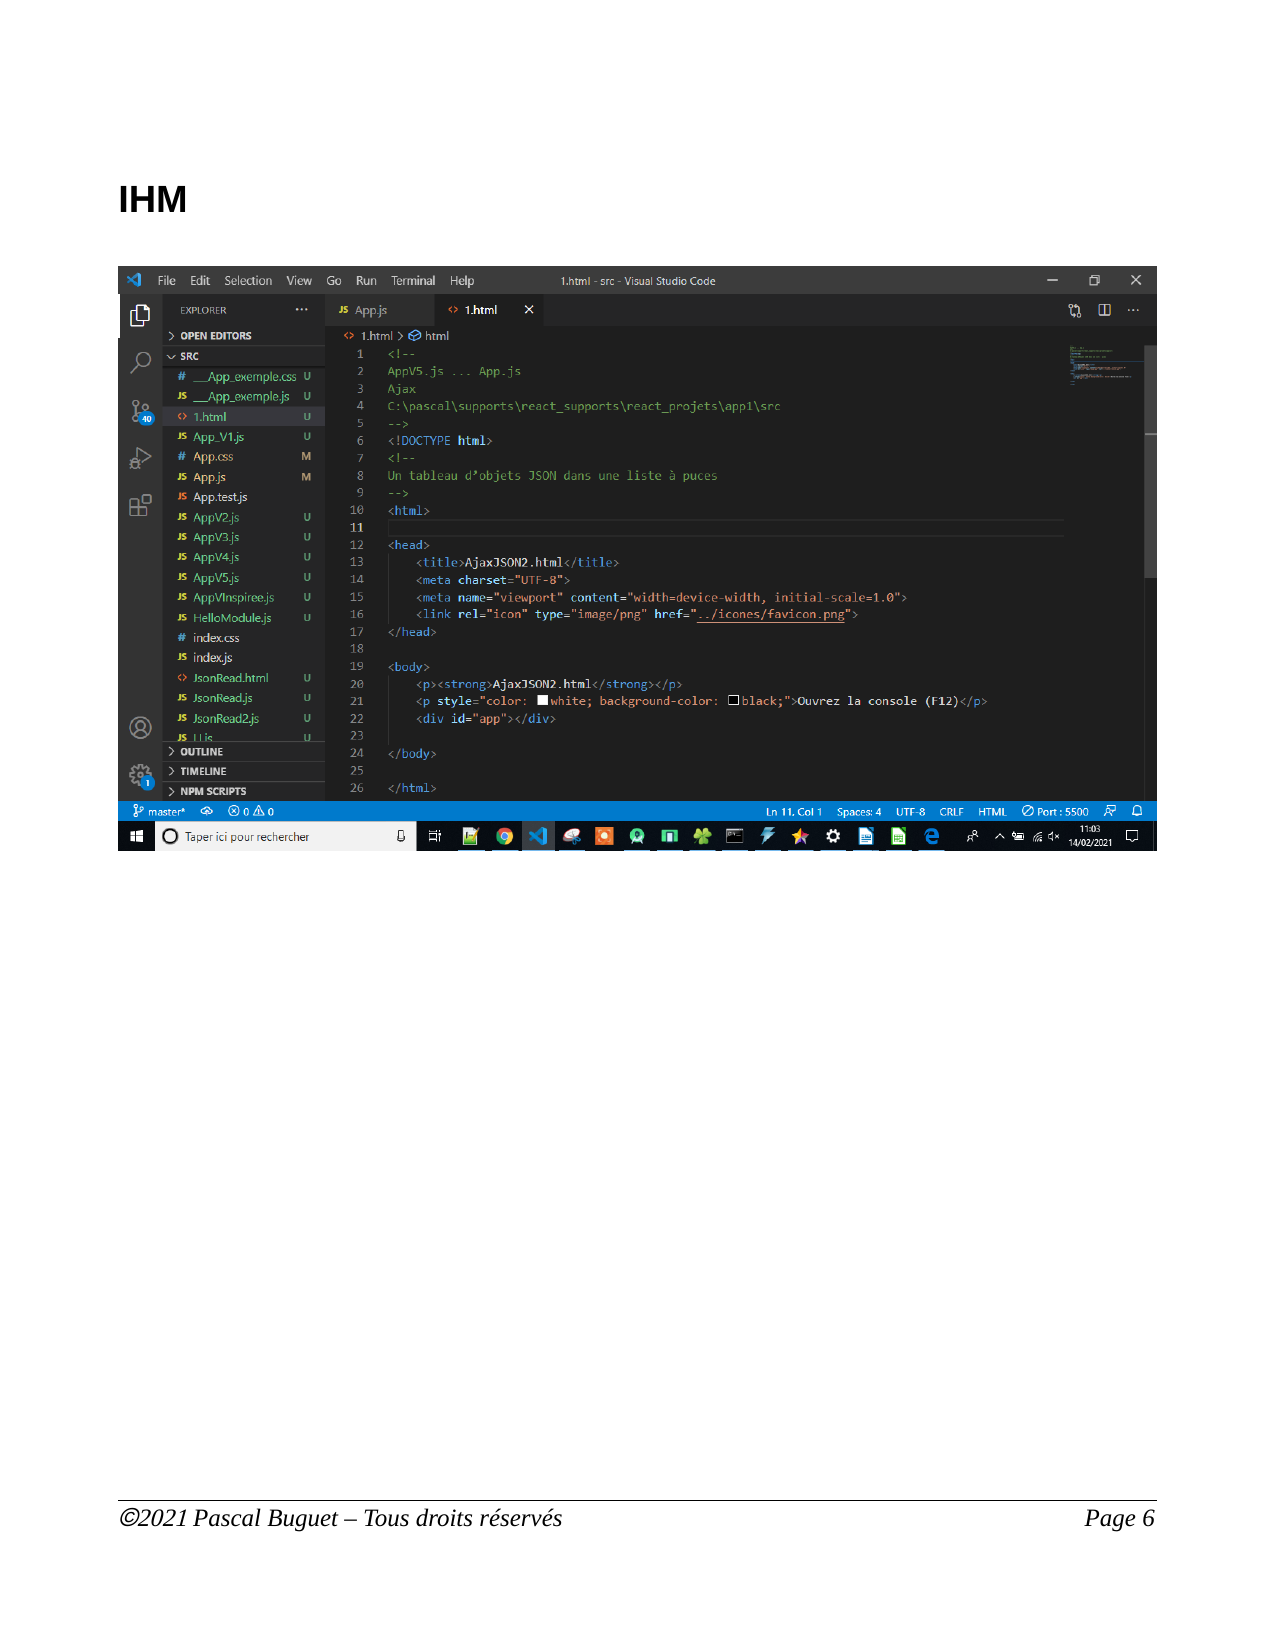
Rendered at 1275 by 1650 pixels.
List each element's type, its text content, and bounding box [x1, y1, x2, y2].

subtitle IHM [118, 177, 1157, 220]
picture [118, 266, 1157, 851]
